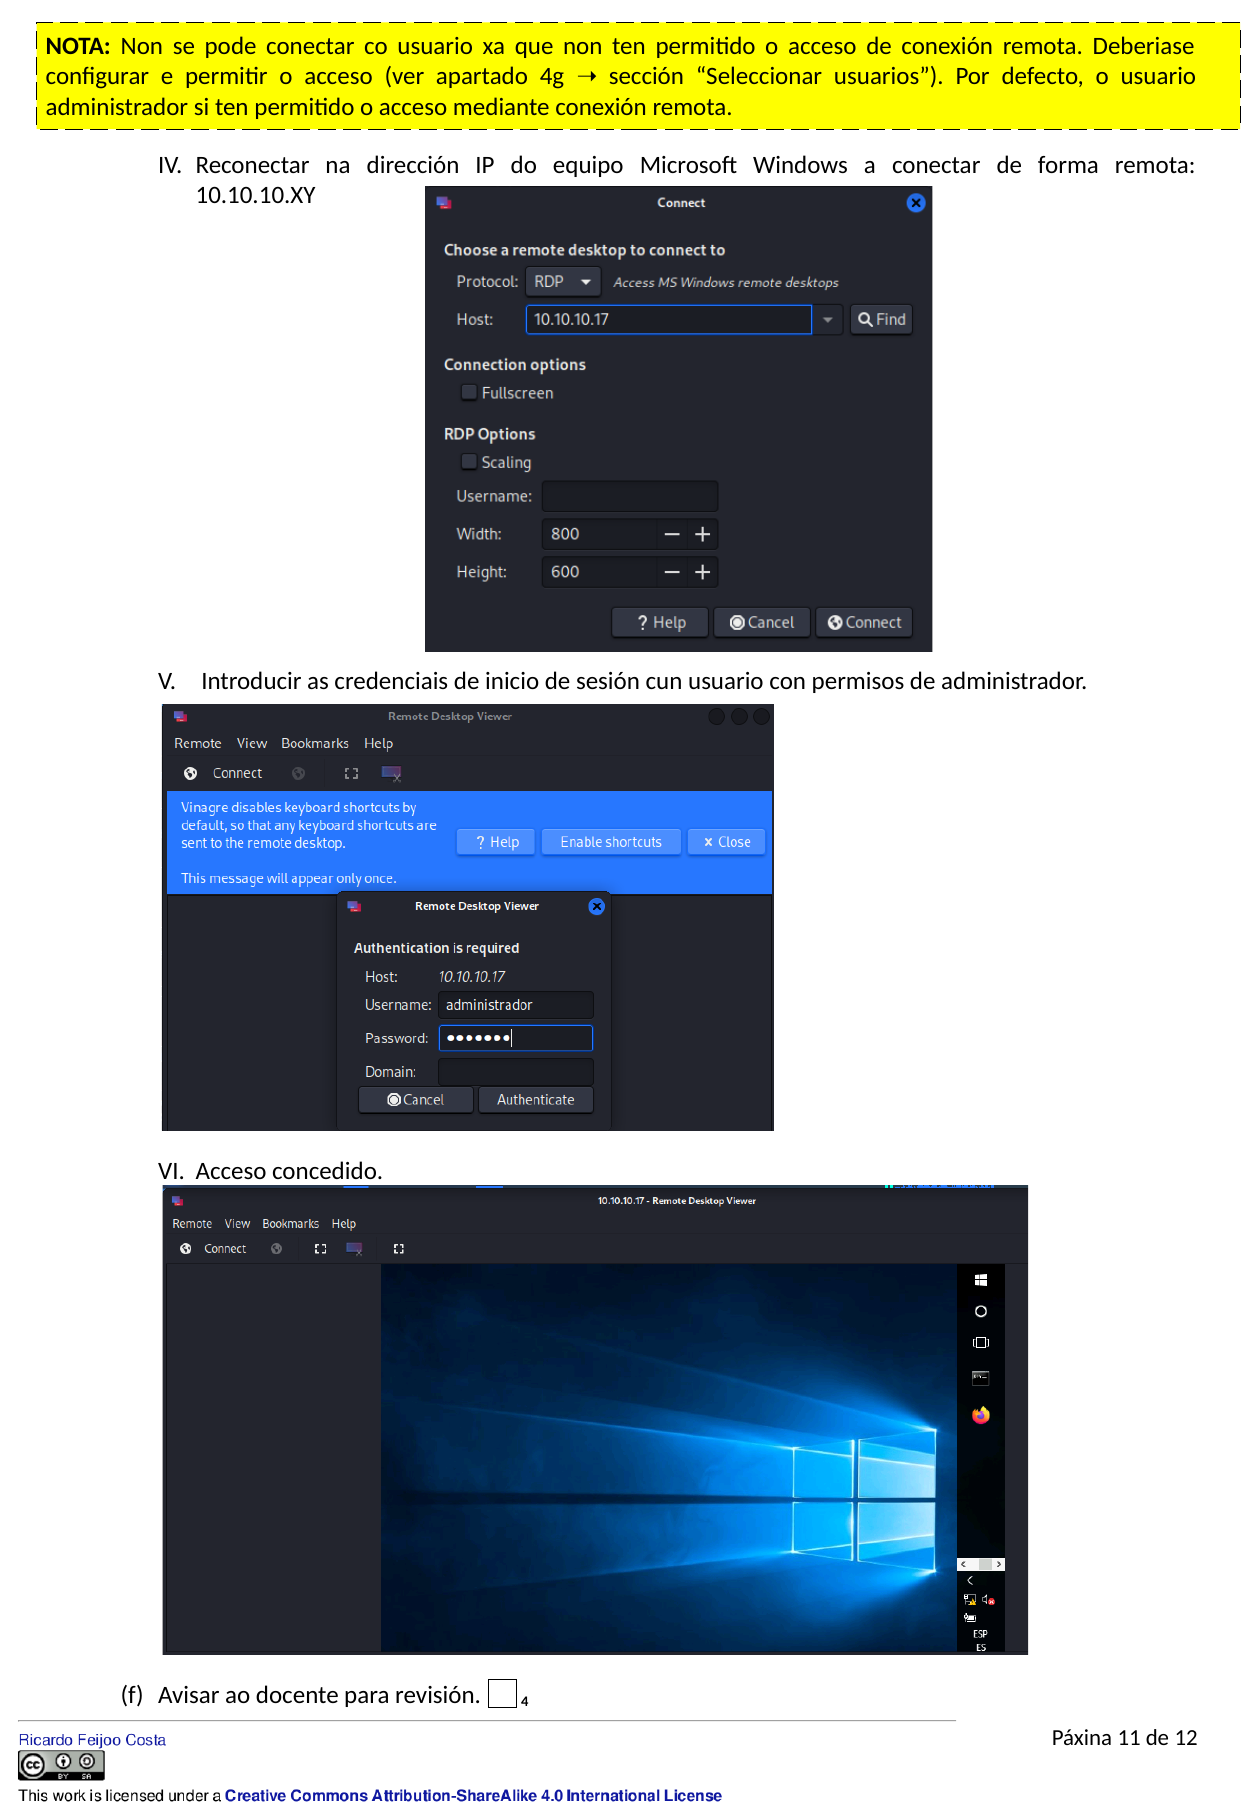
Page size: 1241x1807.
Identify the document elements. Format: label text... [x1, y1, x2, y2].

text NOTA: Non se pode conectar co usuario xa que non ten permitido o acceso de conexión remota. Deberiase configurar e permitir o acceso (ver apartado 4g ➝ sección “Seleccionar usuarios”). Por defecto, o usuario administrador si ten permitido o acceso mediante conexión remota. [45, 30, 1197, 121]
list Introducir as credenciais de inicio de sesión cun usuario con permisos de administrador. [158, 665, 1197, 695]
list Acceso concedido. [158, 1155, 1197, 1186]
picture [162, 1185, 1029, 1655]
picture [161, 704, 774, 1131]
picture [425, 186, 933, 652]
picture [8, 1715, 957, 1806]
list Reconectar na dirección IP do equipo Microsoft Windows a conectar de forma remota: 10.10.10.XY [158, 149, 1197, 210]
list Avisar ao docente para revisión. 4 [120, 1679, 1197, 1710]
